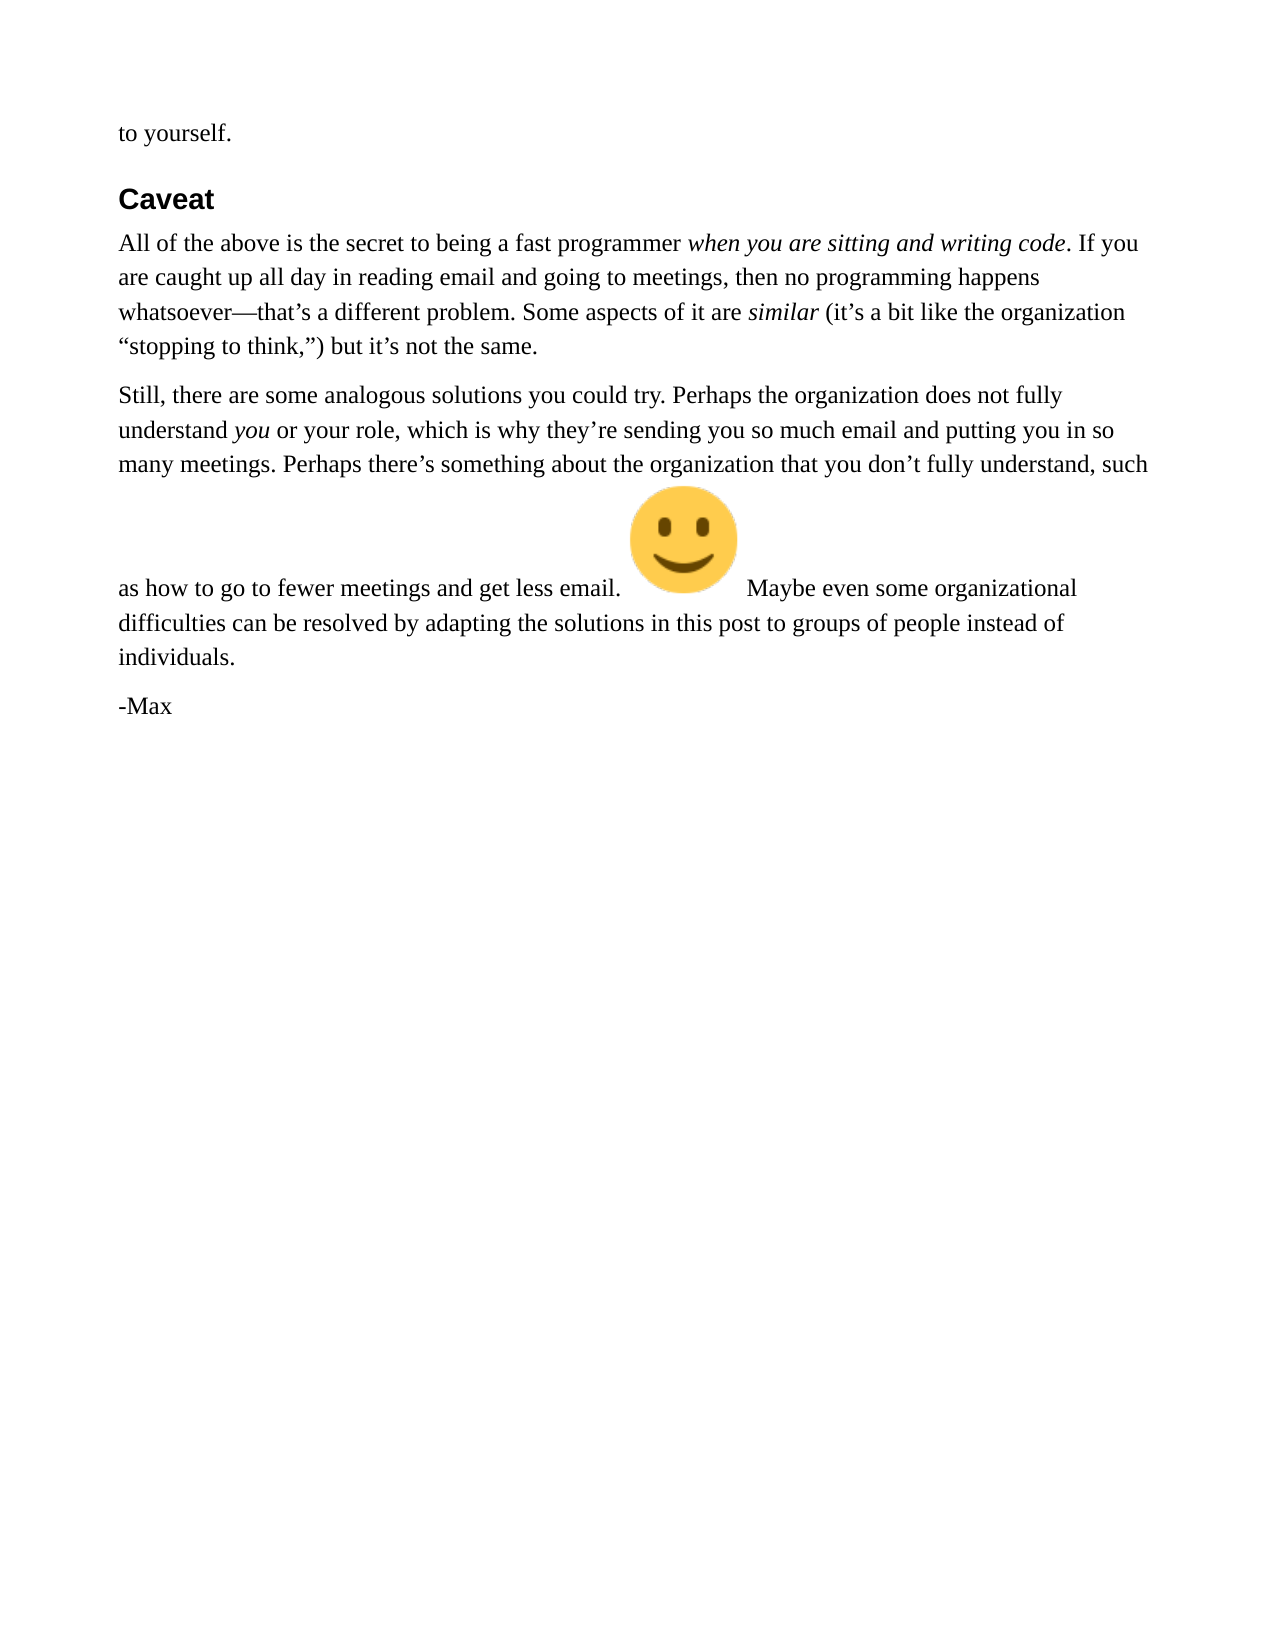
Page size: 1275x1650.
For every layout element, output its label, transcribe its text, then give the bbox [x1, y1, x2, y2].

text All of the above is the secret to being a fast programmer when you are sitting and writing code. If you are caught up all day in reading email and going to meetings, then no programming happens whatsoever—that’s a different problem. Some aspects of it are similar (it’s a bit like the organization “stopping to think,”) but it’s not the same. [118, 228, 1157, 360]
text Still, there are some analogous solutions you could try. Perhaps the organization does not fully understand you or your role, which is why they’re sending you so much email and putting you in so many meetings. Perhaps there’s something about the organization that you don’t fully understand, such as how to go to fewer meetings and get less email. Maybe even some organizational difficulties can be resolved by adapting the solutions in this post to groups of people instead of individuals. [118, 381, 1157, 671]
text -Max [118, 691, 1157, 720]
picture [627, 483, 741, 597]
text to yourself. [118, 118, 1157, 147]
subtitle Caveat [118, 182, 1157, 216]
